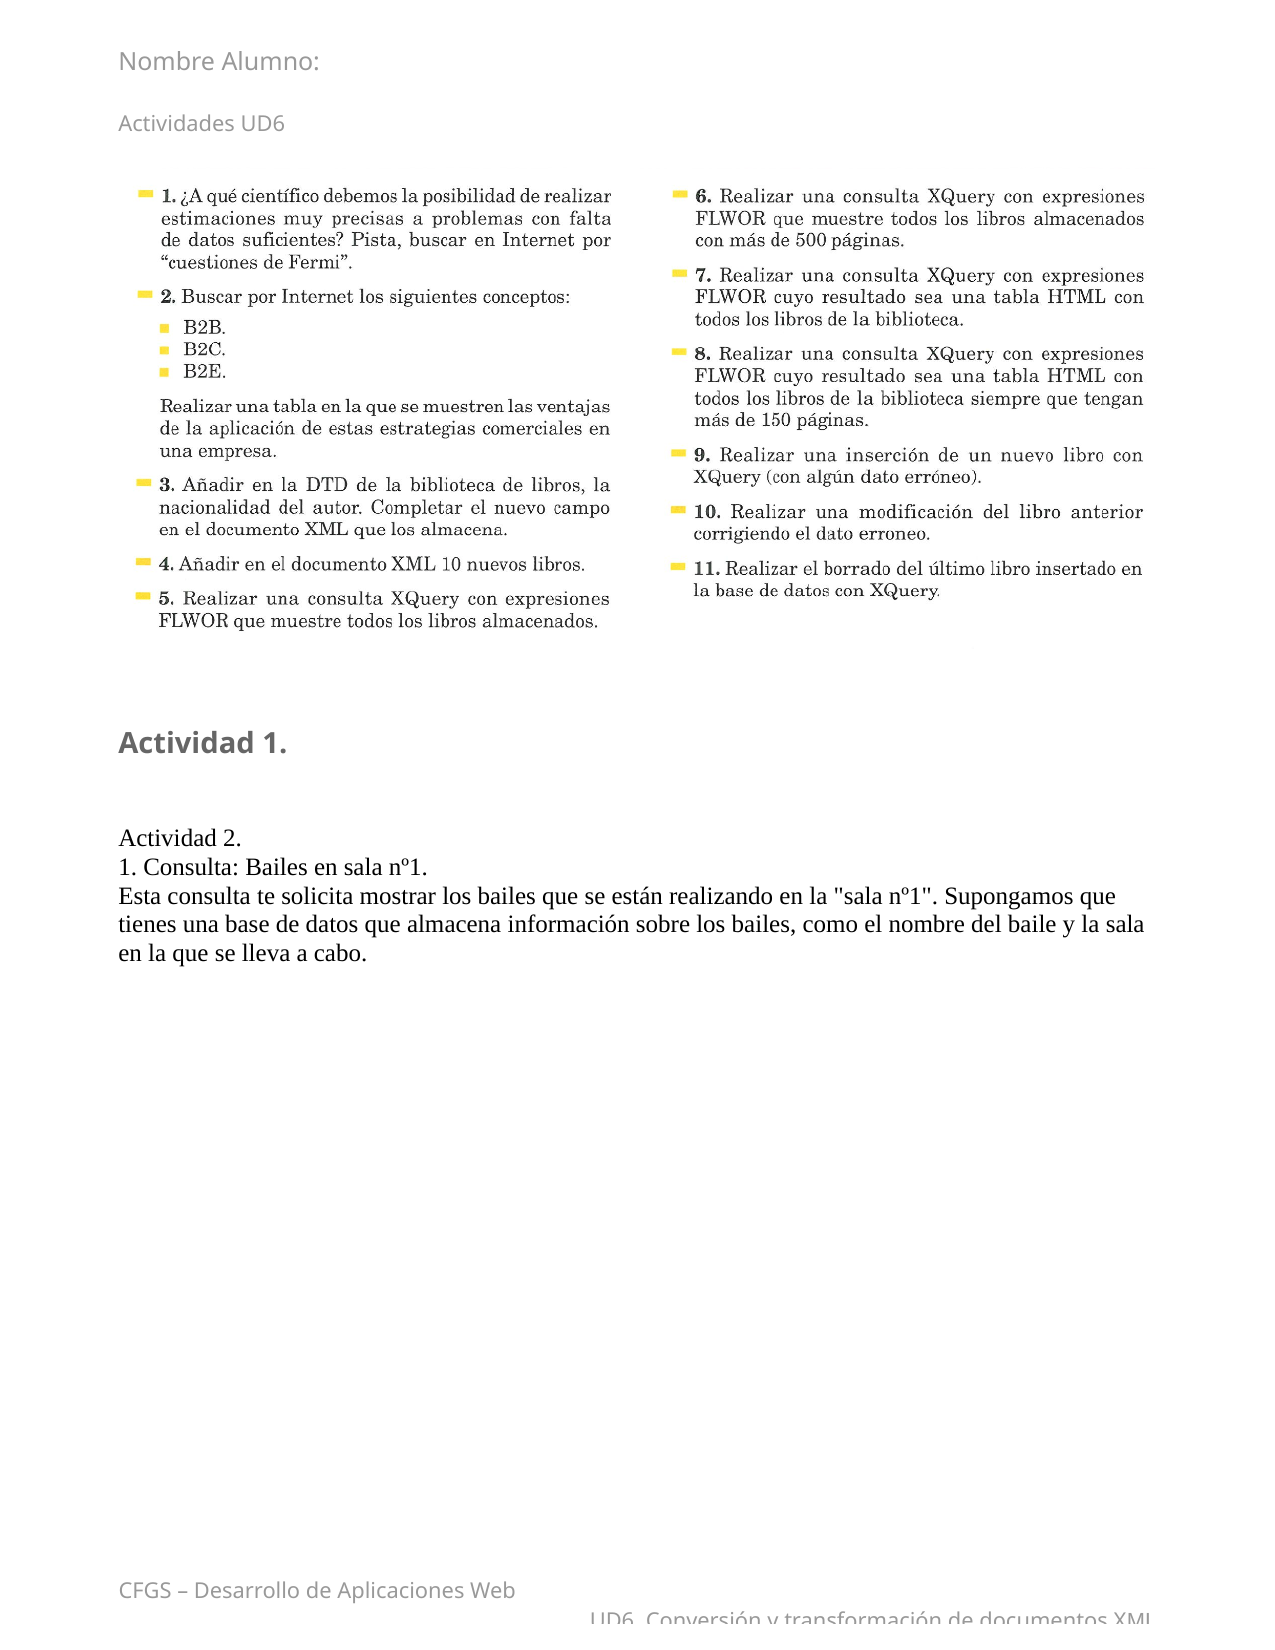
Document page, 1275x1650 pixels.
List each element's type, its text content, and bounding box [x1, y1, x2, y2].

subtitle Actividad 1. [118, 722, 1157, 762]
text Esta consulta te solicita mostrar los bailes que se están realizando en la "sala nº1". Supongamos que tienes una base de datos que almacena información sobre los bailes, como el nombre del baile y la sala en la que se lleva a cabo. [118, 881, 1157, 967]
picture [118, 167, 1157, 652]
text Actividad 2. [118, 823, 1157, 852]
text 1. Consulta: Bailes en sala nº1. [118, 852, 1157, 881]
